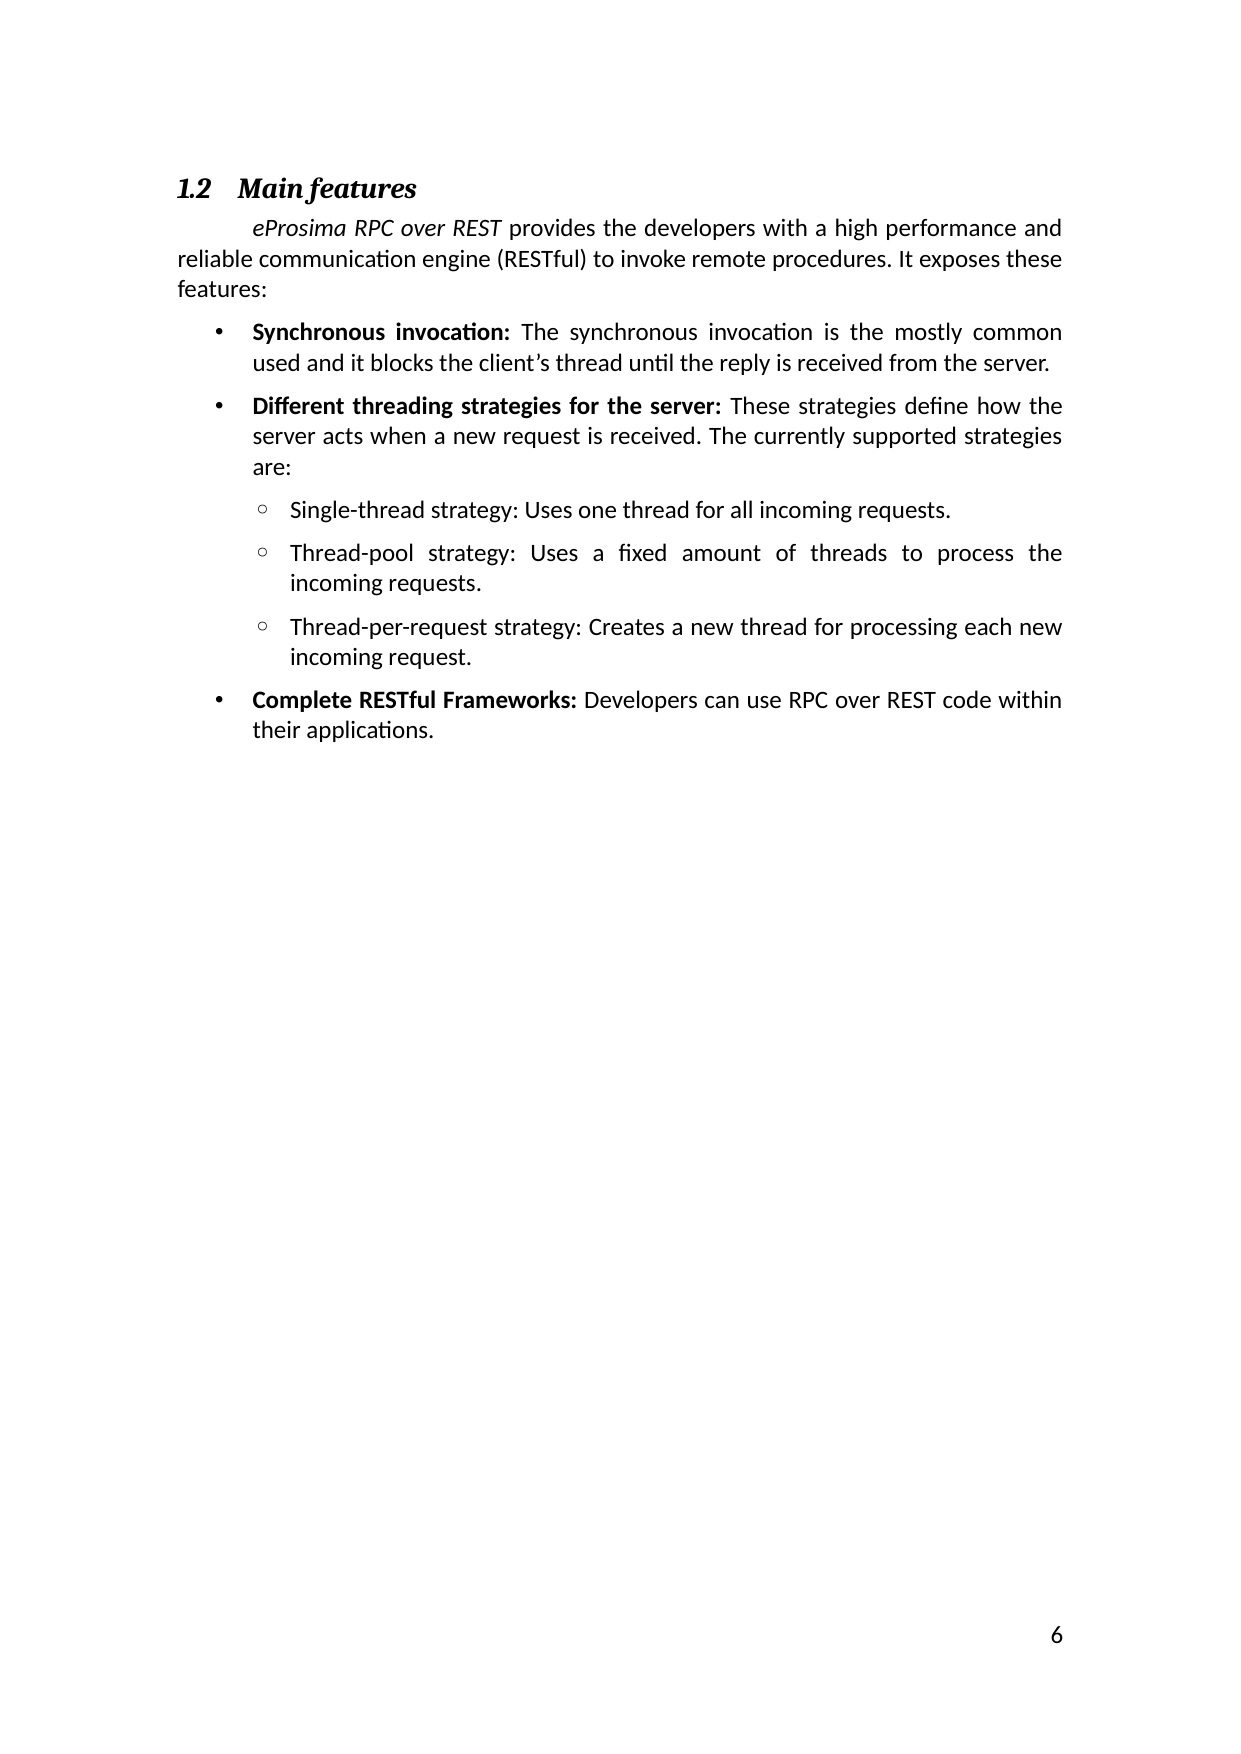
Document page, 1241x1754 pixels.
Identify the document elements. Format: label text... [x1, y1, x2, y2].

subtitle Main features [177, 173, 1063, 206]
list Different threading strategies for the server: These strategies define how the server acts when a new request is received. The currently supported strategies are: [215, 390, 1063, 482]
text eProsima RPC over REST provides the developers with a high performance and reliable communication engine (RESTful) to invoke remote procedures. It exposes these features: [177, 212, 1063, 304]
list Complete RESTful Frameworks: Developers can use RPC over REST code within their applications. [215, 684, 1063, 745]
list Synchronous invocation: The synchronous invocation is the mostly common used and it blocks the client’s thread until the reply is received from the server. [215, 316, 1063, 377]
list Thread-pool strategy: Uses a fixed amount of threads to process the incoming requests. [252, 537, 1063, 598]
list Single-thread strategy: Uses one thread for all incoming requests. [252, 494, 1063, 524]
list Thread-per-request strategy: Creates a new thread for processing each new incoming request. [252, 611, 1063, 672]
